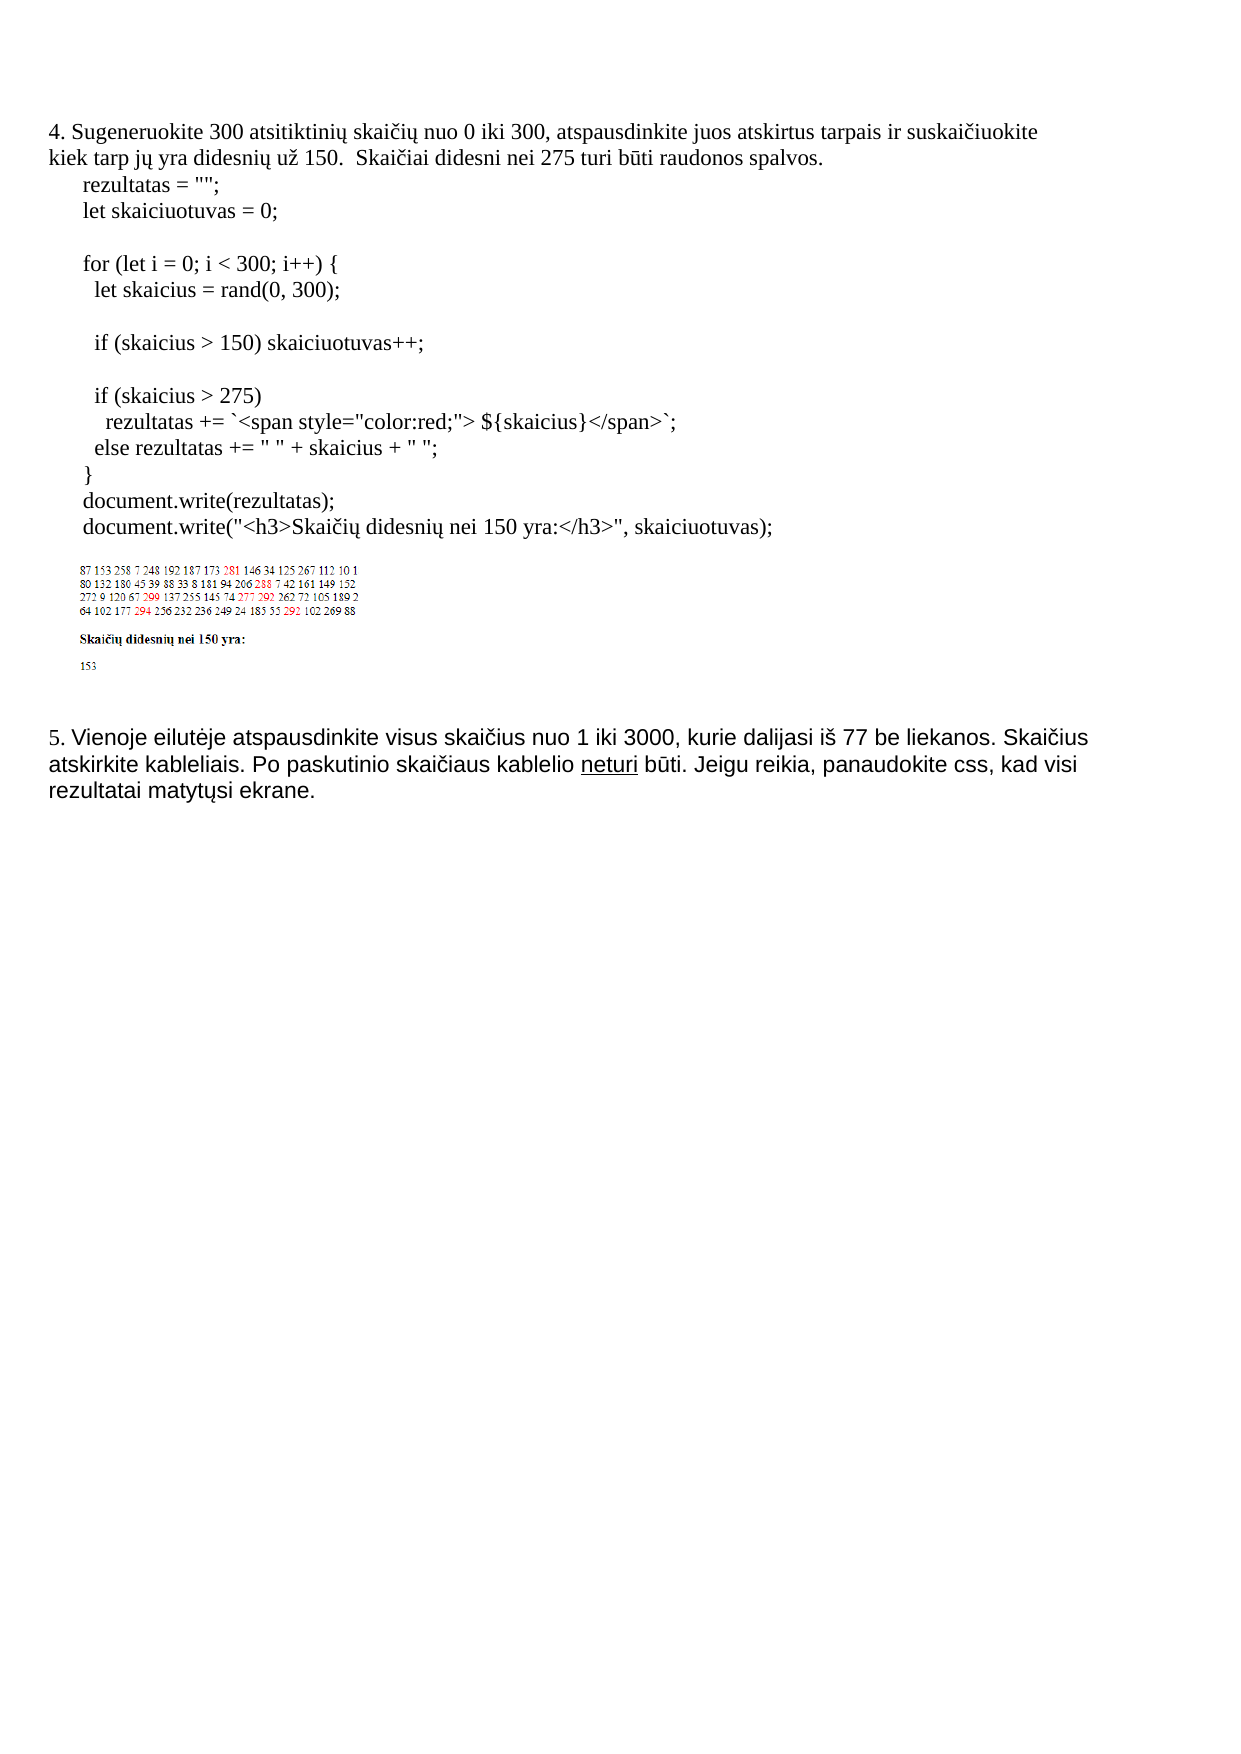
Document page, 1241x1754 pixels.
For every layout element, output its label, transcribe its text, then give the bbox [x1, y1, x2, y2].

text document.write("<h3>Skaičių didesnių nei 150 yra:</h3>", skaiciuotuvas); [48, 513, 1171, 540]
text kiek tarp jų yra didesnių už 150. Skaičiai didesni nei 275 turi būti raudonos spalvos. [48, 144, 1171, 171]
text if (skaicius > 150) skaiciuotuvas++; [48, 329, 1171, 355]
text else rezultatas += " " + skaicius + " "; [48, 434, 1171, 461]
text let skaicius = rand(0, 300); [48, 276, 1171, 303]
text rezultatas += `<span style="color:red;"> ${skaicius}</span>`; [48, 408, 1171, 434]
text rezultatas = ""; [48, 171, 1171, 197]
text if (skaicius > 275) [48, 382, 1171, 408]
text for (let i = 0; i < 300; i++) { [48, 250, 1171, 276]
text document.write(rezultatas); [48, 487, 1171, 513]
text 5. Vienoje eilutėje atspausdinkite visus skaičius nuo 1 iki 3000, kurie dalijasi iš 77 be liekanos. Skaičius atskirkite kableliais. Po paskutinio skaičiaus kablelio neturi būti. Jeigu reikia, panaudokite css, kad visi rezultatai matytųsi ekrane. [48, 724, 1171, 803]
text } [48, 461, 1171, 487]
picture [77, 557, 359, 678]
text let skaiciuotuvas = 0; [48, 197, 1171, 223]
text 4. Sugeneruokite 300 atsitiktinių skaičių nuo 0 iki 300, atspausdinkite juos atskirtus tarpais ir suskaičiuokite [48, 118, 1171, 144]
